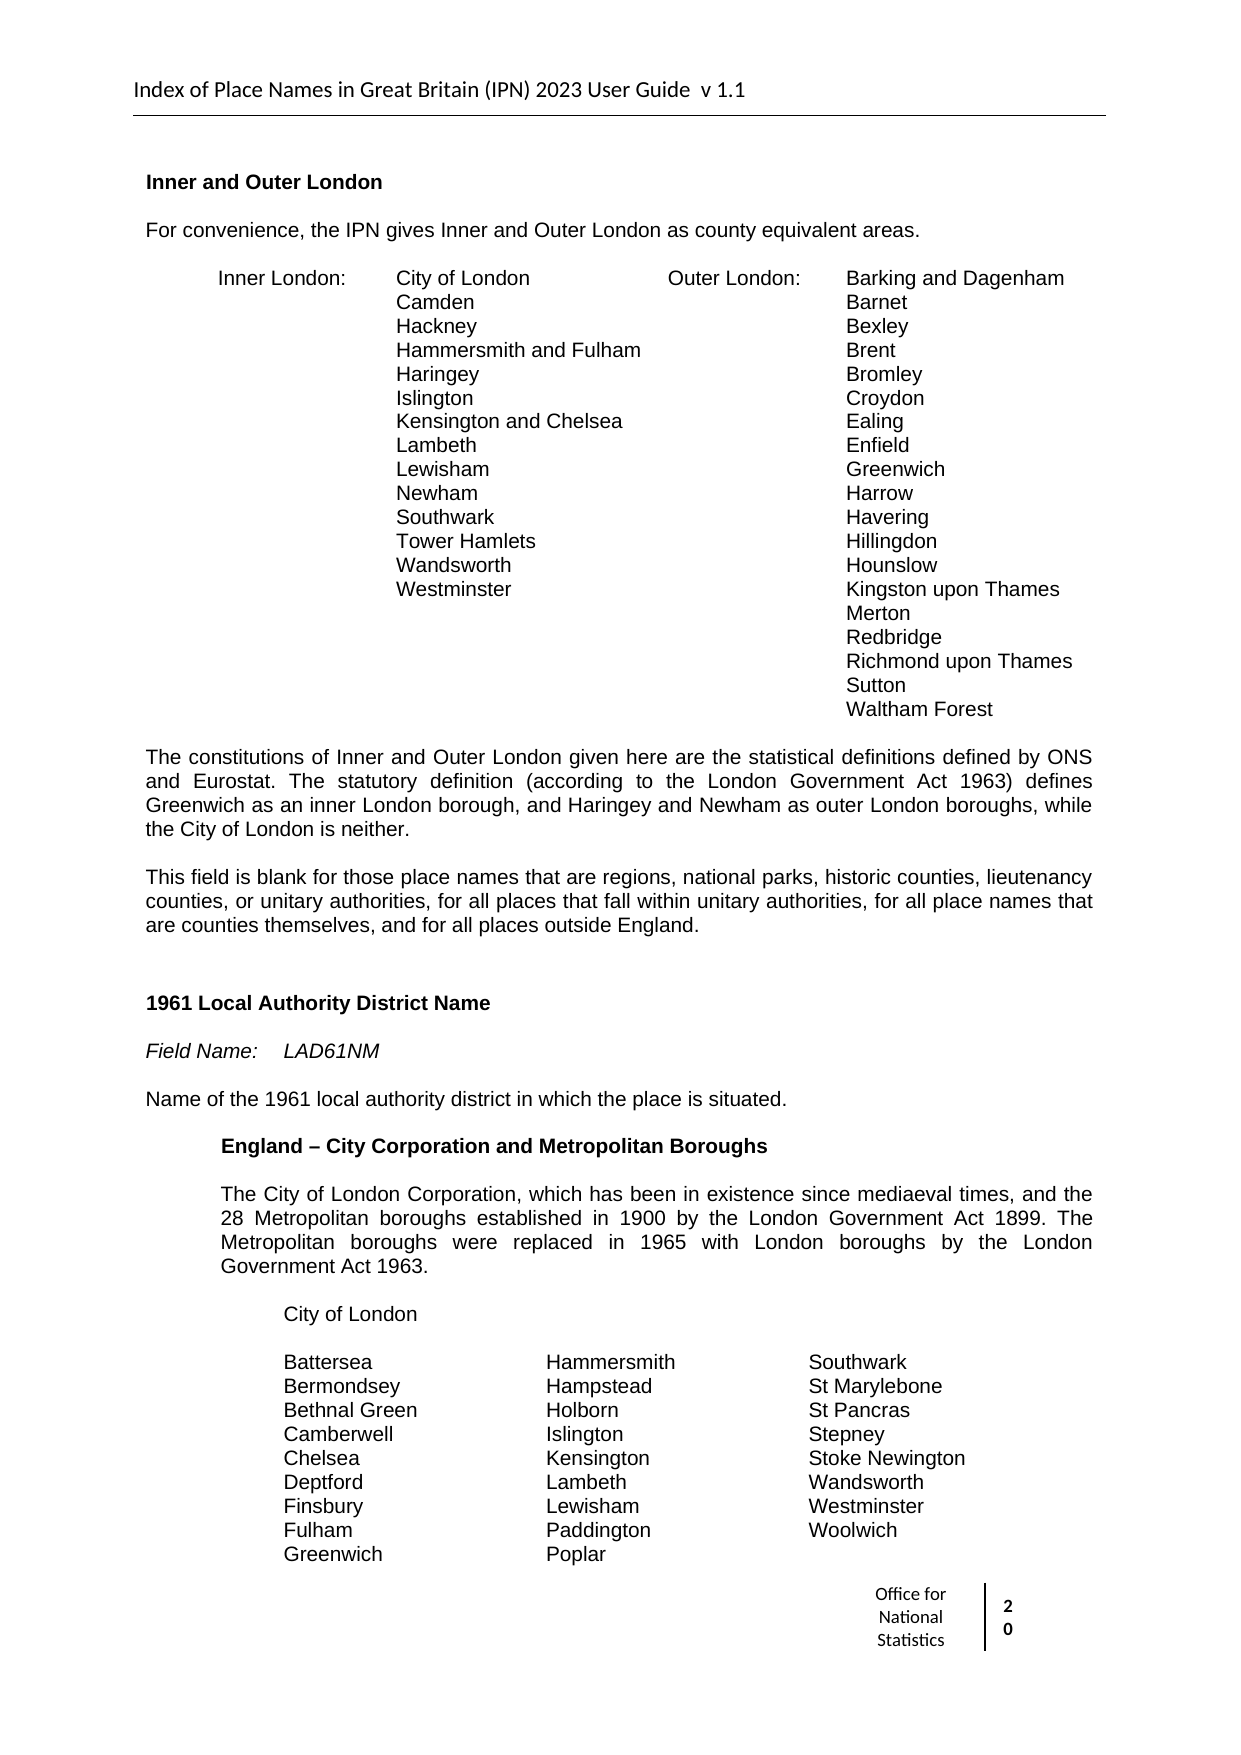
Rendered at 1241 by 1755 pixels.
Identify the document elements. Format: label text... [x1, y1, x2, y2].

text Greenwich Poplar [220, 1542, 1094, 1566]
text Name of the 1961 local authority district in which the place is situated. [145, 1086, 1106, 1110]
text This field is blank for those place names that are regions, national parks, historic counties, lieutenancy counties, or unitary authorities, for all places that fall within unitary authorities, for all place names that are counties themselves, and for all places outside England. [145, 864, 1094, 936]
text Finsbury Lewisham Westminster [220, 1494, 1094, 1518]
text Bethnal Green Holborn St Pancras [220, 1398, 1094, 1422]
text Camden Barnet [133, 289, 1106, 313]
text Southwark Havering [133, 505, 1106, 529]
text For convenience, the IPN gives Inner and Outer London as county equivalent areas. [145, 218, 1094, 242]
text Merton [145, 601, 1094, 625]
text Richmond upon Thames [145, 649, 1094, 673]
text Sutton [145, 673, 1094, 697]
text Wandsworth Hounslow [133, 553, 1106, 577]
text Deptford Lambeth Wandsworth [220, 1470, 1094, 1494]
text Fulham Paddington Woolwich [220, 1518, 1094, 1542]
text Hackney Bexley [133, 313, 1106, 337]
text The constitutions of Inner and Outer London given here are the statistical definitions defined by ONS and Eurostat. The statutory definition (according to the London Government Act 1963) defines Greenwich as an inner London borough, and Haringey and Newham as outer London boroughs, while the City of London is neither. [145, 745, 1094, 841]
text Field Name: LAD61NM [145, 1038, 1106, 1062]
subtitle Inner and Outer London [146, 170, 1106, 194]
text Tower Hamlets Hillingdon [133, 529, 1106, 553]
text The City of London Corporation, which has been in existence since mediaeval times, and the 28 Metropolitan boroughs established in 1900 by the London Government Act 1899. The Metropolitan boroughs were replaced in 1965 with London boroughs by the London Government Act 1963. [220, 1182, 1094, 1278]
text Bermondsey Hampstead St Marylebone [220, 1374, 1094, 1398]
text Kensington and Chelsea Ealing [133, 409, 1106, 433]
text Battersea Hammersmith Southwark [220, 1350, 1094, 1374]
text Camberwell Islington Stepney [220, 1422, 1094, 1446]
text Waltham Forest [145, 697, 1094, 721]
subtitle England – City Corporation and Metropolitan Boroughs [221, 1134, 902, 1158]
text City of London [220, 1302, 1094, 1326]
text Hammersmith and Fulham Brent [133, 337, 1106, 361]
text Inner London: City of London Outer London: Barking and Dagenham [145, 266, 1106, 289]
text Lewisham Greenwich [133, 457, 1106, 481]
text Lambeth Enfield [133, 433, 1106, 457]
text Newham Harrow [133, 481, 1106, 505]
text Haringey Bromley [133, 361, 1106, 385]
text Islington Croydon [133, 385, 1106, 409]
subtitle 1961 Local Authority District Name [146, 991, 1106, 1014]
text Chelsea Kensington Stoke Newington [220, 1446, 1094, 1470]
text Westminster Kingston upon Thames [145, 577, 1094, 601]
text Redbridge [145, 625, 1094, 649]
